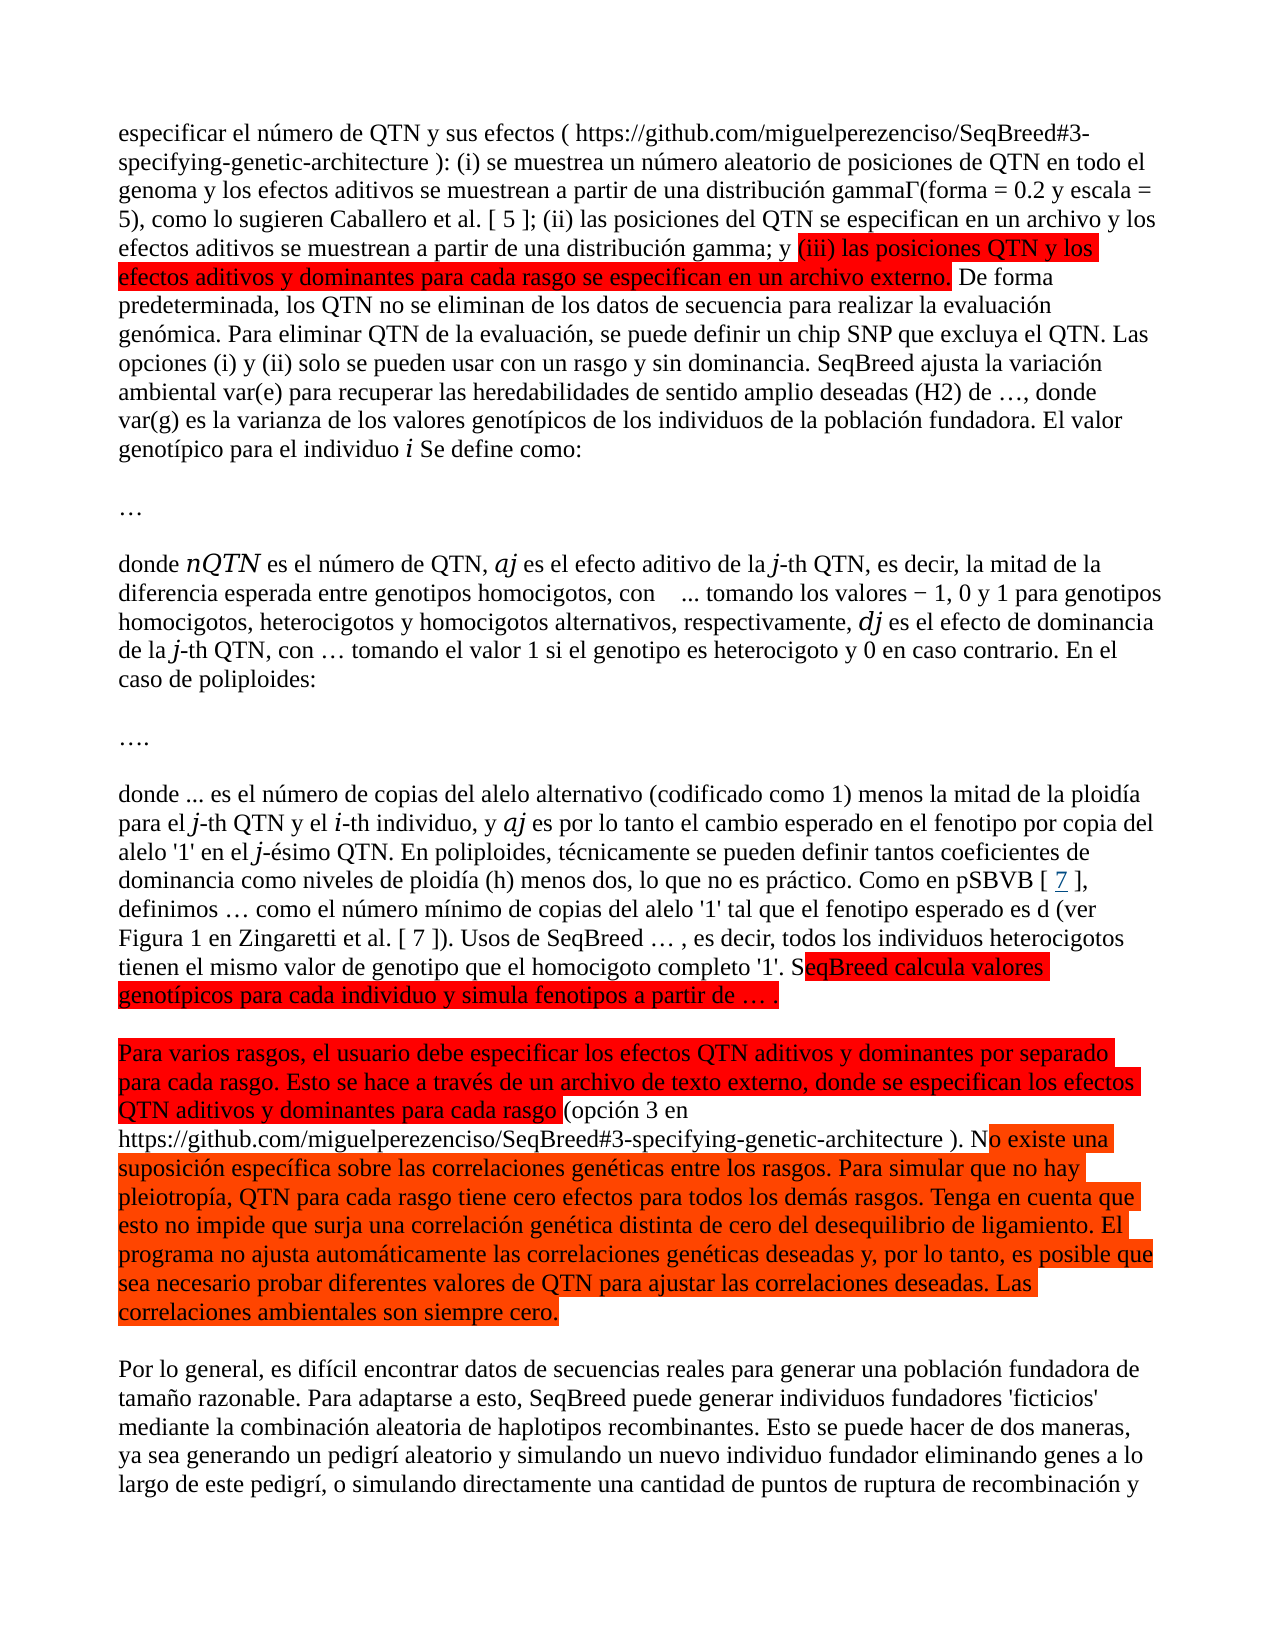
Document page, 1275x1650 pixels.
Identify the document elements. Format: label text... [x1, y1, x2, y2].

text donde ... es el número de copias del alelo alternativo (codificado como 1) menos la mitad de la ploidía para el 𝑗-th QTN y el 𝑖-th individuo, y 𝑎𝑗 es por lo tanto el cambio esperado en el fenotipo por copia del alelo '1' en el 𝑗-ésimo QTN. En poliploides, técnicamente se pueden definir tantos coeficientes de dominancia como niveles de ploidía (h) menos dos, lo que no es práctico. Como en pSBVB [ 7 ], definimos … como el número mínimo de copias del alelo '1' tal que el fenotipo esperado es d (ver Figura 1 en Zingaretti et al. [ 7 ]). Usos de SeqBreed … , es decir, todos los individuos heterocigotos tienen el mismo valor de genotipo que el homocigoto completo '1'. SeqBreed calcula valores genotípicos para cada individuo y simula fenotipos a partir de … . [118, 779, 1157, 1009]
text …. [118, 722, 1157, 751]
text donde 𝑛𝑄𝑇𝑁 es el número de QTN, 𝑎𝑗 es el efecto aditivo de la 𝑗-th QTN, es decir, la mitad de la diferencia esperada entre genotipos homocigotos, con 𝛾... tomando los valores − 1, 0 y 1 para genotipos homocigotos, heterocigotos y homocigotos alternativos, respectivamente, 𝑑𝑗 es el efecto de dominancia de la 𝑗-th QTN, con … tomando el valor 1 si el genotipo es heterocigoto y 0 en caso contrario. En el caso de poliploides: [118, 549, 1157, 693]
text especificar el número de QTN y sus efectos ( https://github.com/miguelperezenciso/SeqBreed#3-specifying-genetic-architecture ): (i) se muestrea un número aleatorio de posiciones de QTN en todo el genoma y los efectos aditivos se muestrean a partir de una distribución gammaΓ(forma = 0.2 y escala = 5), como lo sugieren Caballero et al. [ 5 ]; (ii) las posiciones del QTN se especifican en un archivo y los efectos aditivos se muestrean a partir de una distribución gamma; y (iii) las posiciones QTN y los efectos aditivos y dominantes para cada rasgo se especifican en un archivo externo. De forma predeterminada, los QTN no se eliminan de los datos de secuencia para realizar la evaluación genómica. Para eliminar QTN de la evaluación, se puede definir un chip SNP que excluya el QTN. Las opciones (i) y (ii) solo se pueden usar con un rasgo y sin dominancia. SeqBreed ajusta la variación ambiental var(e) para recuperar las heredabilidades de sentido amplio deseadas (H2) de …, donde var(g) es la varianza de los valores genotípicos de los individuos de la población fundadora. El valor genotípico para el individuo 𝑖 Se define como: [118, 118, 1157, 463]
text Por lo general, es difícil encontrar datos de secuencias reales para generar una población fundadora de tamaño razonable. Para adaptarse a esto, SeqBreed puede generar individuos fundadores 'ficticios' mediante la combinación aleatoria de haplotipos recombinantes. Esto se puede hacer de dos maneras, ya sea generando un pedigrí aleatorio y simulando un nuevo individuo fundador eliminando genes a lo largo de este pedigrí, o simulando directamente una cantidad de puntos de ruptura de recombinación y [118, 1354, 1157, 1498]
text … [118, 492, 1157, 521]
text Para varios rasgos, el usuario debe especificar los efectos QTN aditivos y dominantes por separado para cada rasgo. Esto se hace a través de un archivo de texto externo, donde se especifican los efectos QTN aditivos y dominantes para cada rasgo (opción 3 en https://github.com/miguelperezenciso/SeqBreed#3-specifying-genetic-architecture ). No existe una suposición específica sobre las correlaciones genéticas entre los rasgos. Para simular que no hay pleiotropía, QTN para cada rasgo tiene cero efectos para todos los demás rasgos. Tenga en cuenta que esto no impide que surja una correlación genética distinta de cero del desequilibrio de ligamiento. El programa no ajusta automáticamente las correlaciones genéticas deseadas y, por lo tanto, es posible que sea necesario probar diferentes valores de QTN para ajustar las correlaciones deseadas. Las correlaciones ambientales son siempre cero. [118, 1038, 1157, 1326]
